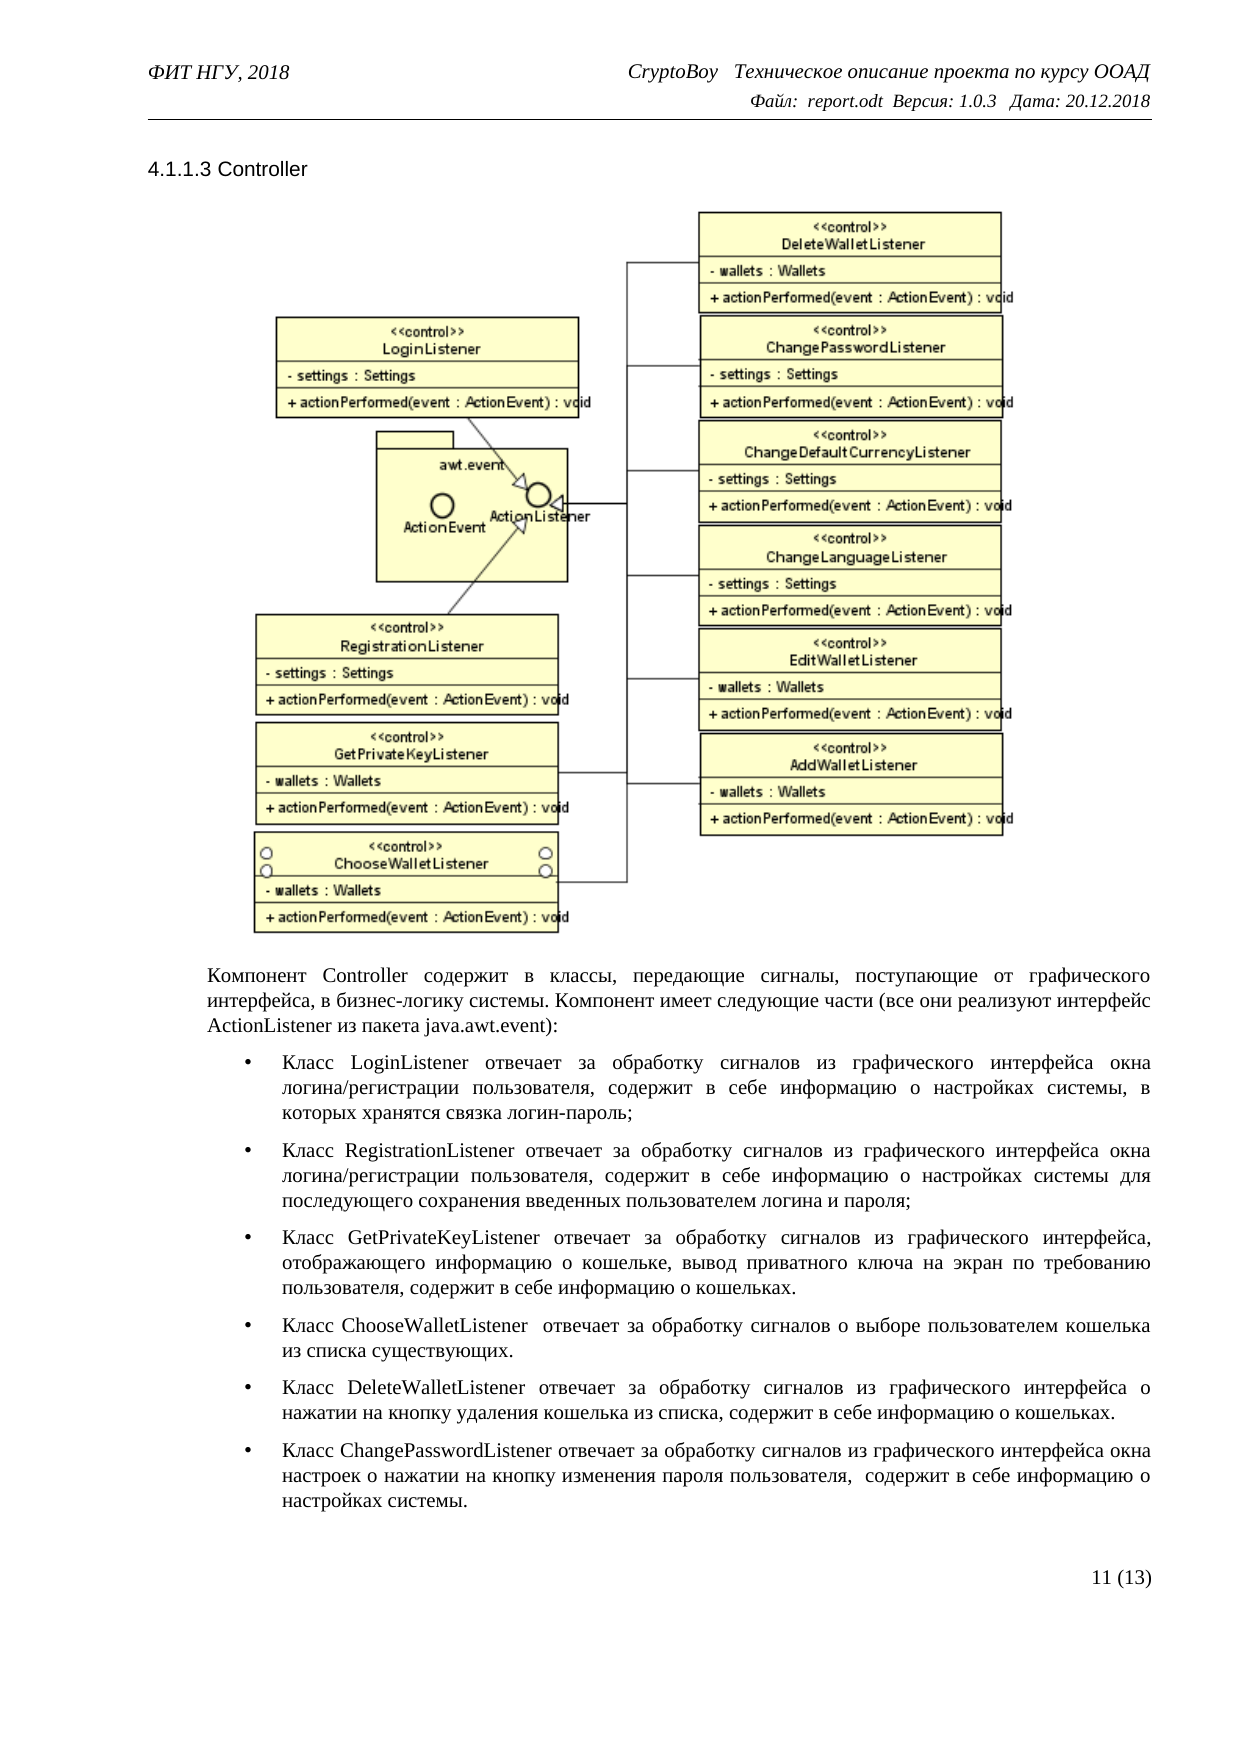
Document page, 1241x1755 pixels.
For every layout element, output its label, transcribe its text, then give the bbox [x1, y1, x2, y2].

list Класс ChangePasswordListener отвечает за обработку сигналов из графического интерфейса окна настроек о нажатии на кнопку изменения пароля пользователя, содержит в себе информацию о настройках системы. [244, 1437, 1152, 1512]
list Класс DeleteWalletListener отвечает за обработку сигналов из графического интерфейса о нажатии на кнопку удаления кошелька из списка, содержит в себе информацию о кошельках. [244, 1374, 1152, 1424]
list Класс ChooseWalletListener отвечает за обработку сигналов о выборе пользователем кошелька из списка существующих. [244, 1312, 1152, 1362]
text Компонент Controller содержит в классы, передающие сигналы, поступающие от графического интерфейса, в бизнес-логику системы. Компонент имеет следующие части (все они реализуют интерфейс ActionListener из пакета java.awt.event): [207, 187, 1152, 1037]
list Класс LoginListener отвечает за обработку сигналов из графического интерфейса окна логина/регистрации пользователя, содержит в себе информацию о настройках системы, в которых хранятся связка логин-пароль; [244, 1049, 1152, 1124]
picture [229, 187, 1070, 963]
list Класс RegistrationListener отвечает за обработку сигналов из графического интерфейса окна логина/регистрации пользователя, содержит в себе информацию о настройках системы для последующего сохранения введенных пользователем логина и пароля; [244, 1137, 1152, 1212]
list Класс GetPrivateKeyListener отвечает за обработку сигналов из графического интерфейса, отображающего информацию о кошельке, вывод приватного ключа на экран по требованию пользователя, содержит в себе информацию о кошельках. [244, 1224, 1152, 1299]
subtitle 4.1.1.3 Controller [148, 156, 1152, 181]
